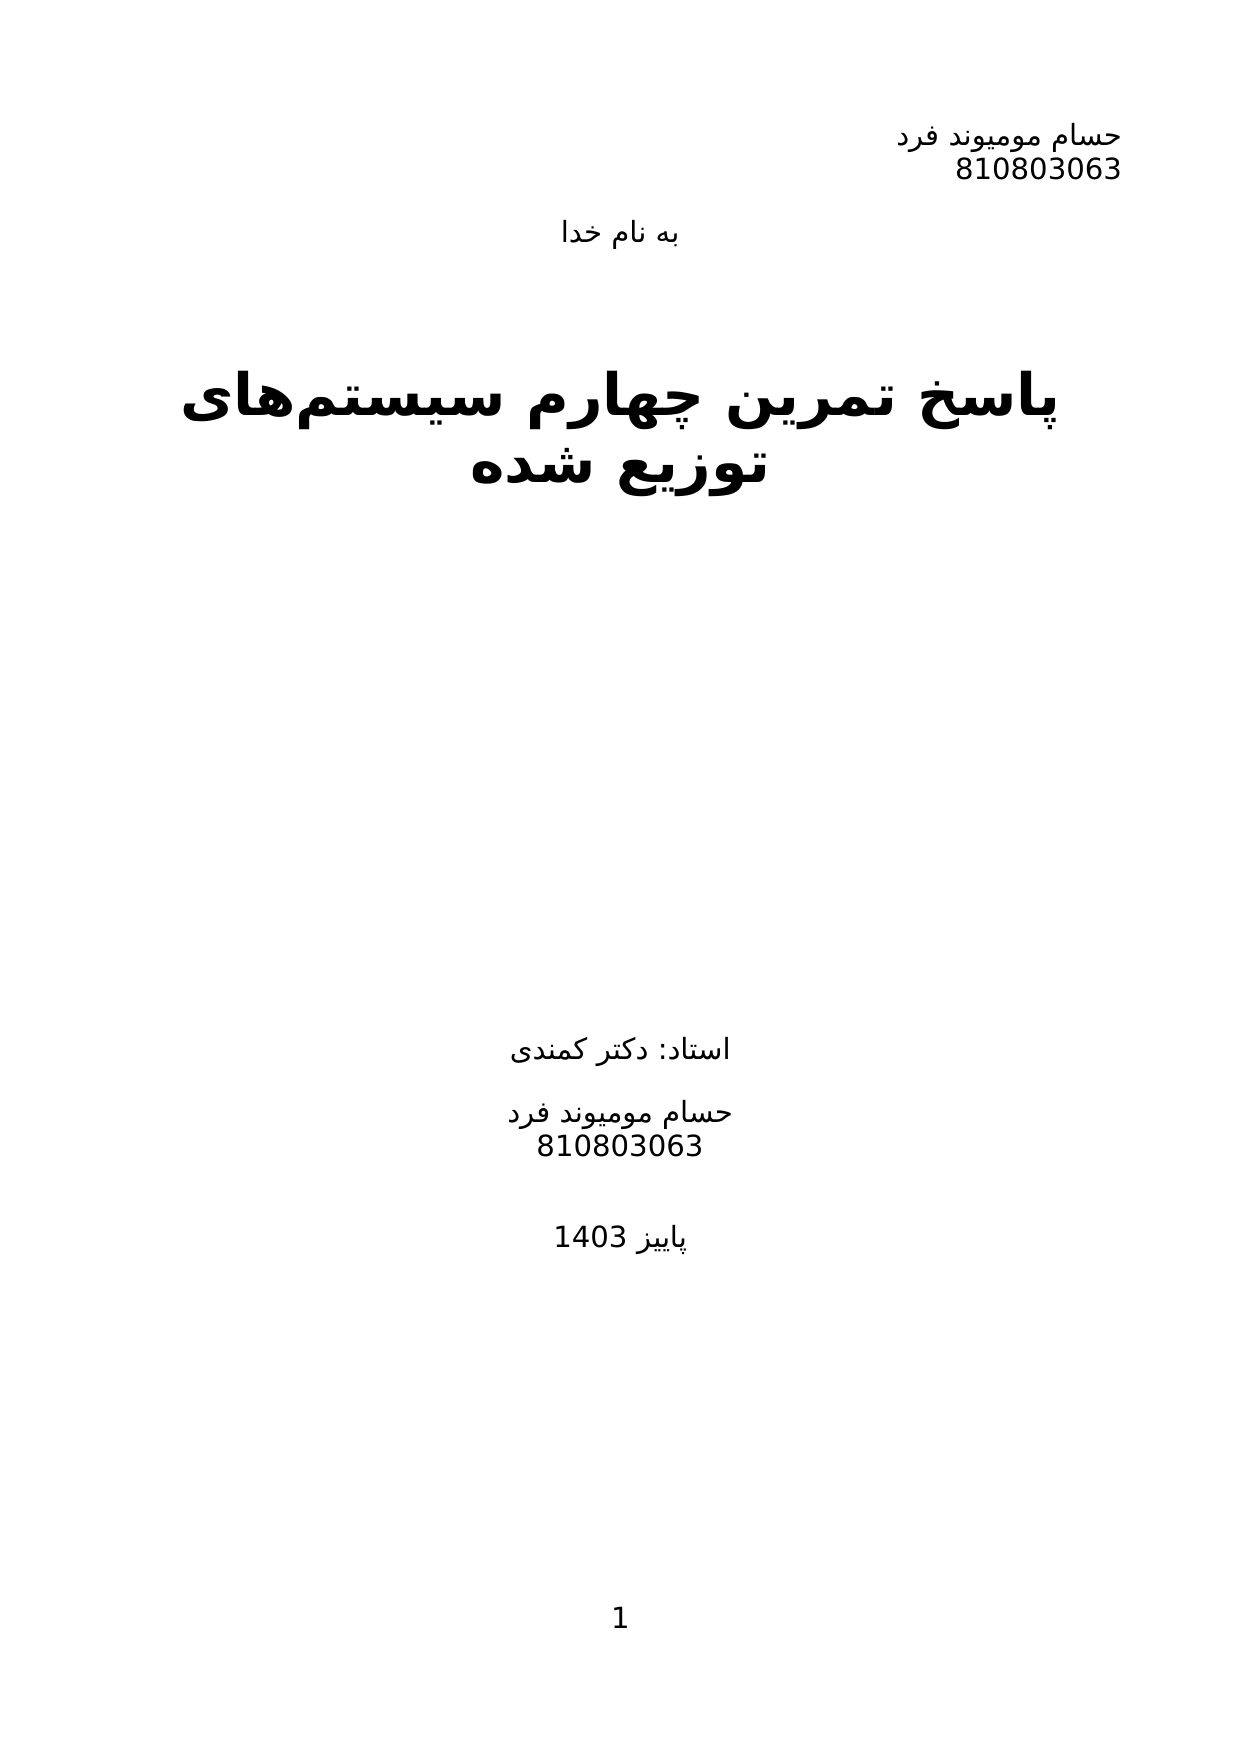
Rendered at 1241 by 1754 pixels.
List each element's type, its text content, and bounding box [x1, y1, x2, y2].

text به نام خدا [118, 216, 1122, 249]
text استاد: دکتر کمندی [118, 1033, 1122, 1067]
text حسام مومیوند فرد [118, 1095, 1122, 1129]
text پاییز 1403 [118, 1221, 1122, 1255]
text 810803063 [118, 1129, 1122, 1163]
title پاسخ تمرین چهارم سیستم‌های توزیع شده [118, 361, 1122, 497]
